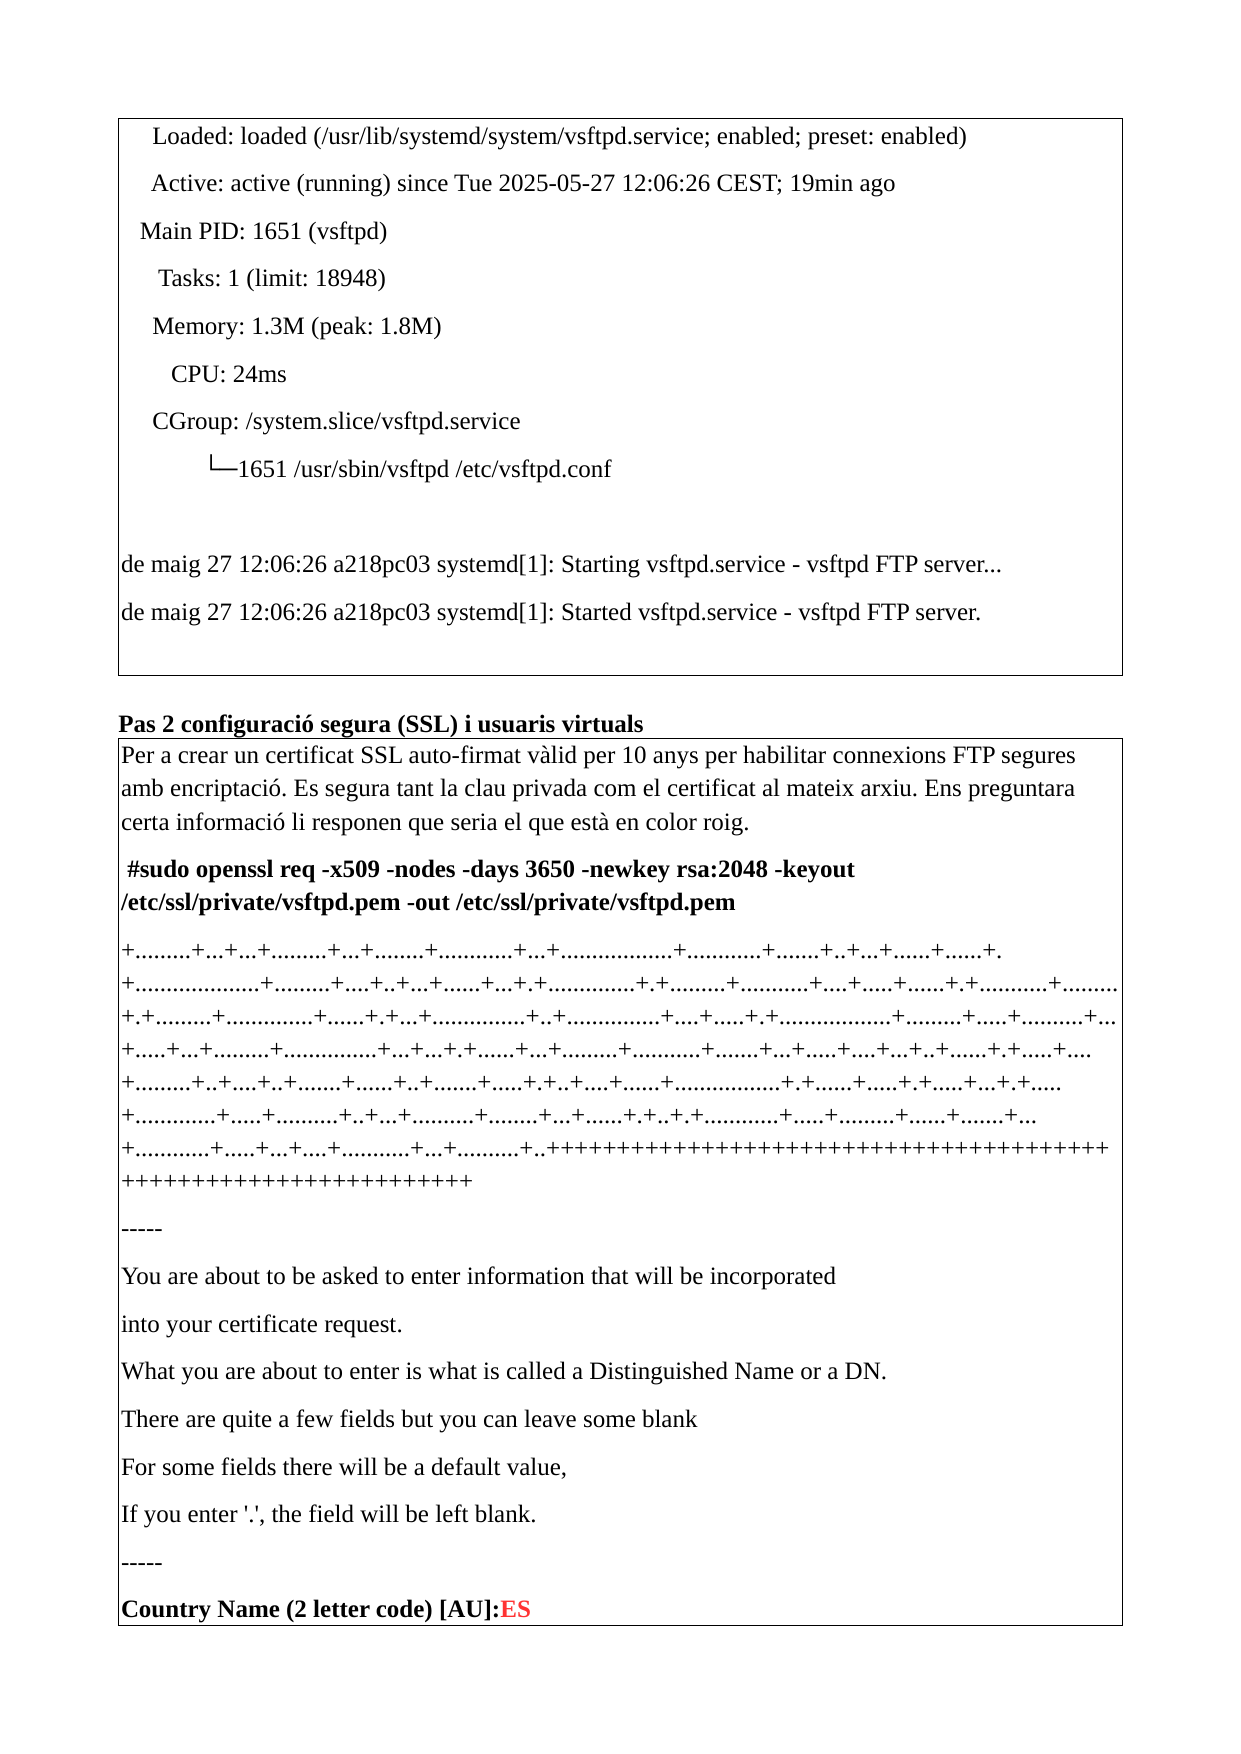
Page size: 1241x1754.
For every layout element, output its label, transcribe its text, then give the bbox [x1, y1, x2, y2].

text #sudo openssl req -x509 -nodes -days 3650 -newkey rsa:2048 -keyout /etc/ssl/private/vsftpd.pem -out /etc/ssl/private/vsftpd.pem [119, 852, 1122, 916]
text There are quite a few fields but you can leave some blank [119, 1401, 1122, 1433]
text Memory: 1.3M (peak: 1.8M) [119, 308, 1122, 340]
text de maig 27 12:06:26 a218pc03 systemd[1]: Started vsftpd.service - vsftpd FTP server. [119, 594, 1122, 626]
text Main PID: 1651 (vsftpd) [119, 213, 1122, 245]
text Per a crear un certificat SSL auto-firmat vàlid per 10 anys per habilitar connexions FTP segures amb encriptació. Es segura tant la clau privada com el certificat al mateix arxiu. Ens preguntara certa informació li responen que seria el que està en color roig. [119, 739, 1122, 835]
text Loaded: loaded (/usr/lib/systemd/system/vsftpd.service; enabled; preset: enabled) [119, 119, 1122, 149]
text You are about to be asked to enter information that will be incorporated [119, 1258, 1122, 1290]
text What you are about to enter is what is called a Distinguished Name or a DN. [119, 1354, 1122, 1385]
text +.........+...+...+.........+...+........+............+...+..................+............+.......+..+...+......+......+.+....................+.........+....+..+...+......+...+.+..............+.+.........+...........+....+.....+......+.+...........+.........+.+.........+..............+......+.+...+...............+..+...............+....+.....+.+..................+.........+.....+..........+...+.....+...+.........+...............+...+...+.+......+...+.........+...........+.......+...+.....+....+...+..+......+.+.....+....+.........+..+....+..+.......+......+..+.......+.....+.+..+....+......+.................+.+......+.....+.+.....+...+.+.....+.............+.....+..........+..+...+..........+........+...+......+.+..+.+............+.....+.........+......+.......+...+............+.....+...+....+...........+...+..........+..+++++++++++++++++++++++++++++++++++++++++++++++++++++++++++++++++ [119, 932, 1122, 1195]
text ----- [119, 1544, 1122, 1576]
text CPU: 24ms [119, 356, 1122, 387]
text Country Name (2 letter code) [AU]:ES [119, 1592, 1122, 1625]
text Tasks: 1 (limit: 18948) [119, 261, 1122, 292]
text ----- [119, 1211, 1122, 1242]
text de maig 27 12:06:26 a218pc03 systemd[1]: Starting vsftpd.service - vsftpd FTP server... [119, 547, 1122, 578]
text └─1651 /usr/sbin/vsftpd /etc/vsftpd.conf [119, 451, 1122, 483]
text CGroup: /system.slice/vsftpd.service [119, 404, 1122, 435]
subtitle Pas 2 configuració segura (SSL) i usuaris virtuals [118, 709, 1122, 738]
text into your certificate request. [119, 1306, 1122, 1337]
text Active: active (running) since Tue 2025-05-27 12:06:26 CEST; 19min ago [119, 166, 1122, 197]
text For some fields there will be a default value, [119, 1449, 1122, 1480]
text If you enter '.', the field will be left blank. [119, 1497, 1122, 1528]
